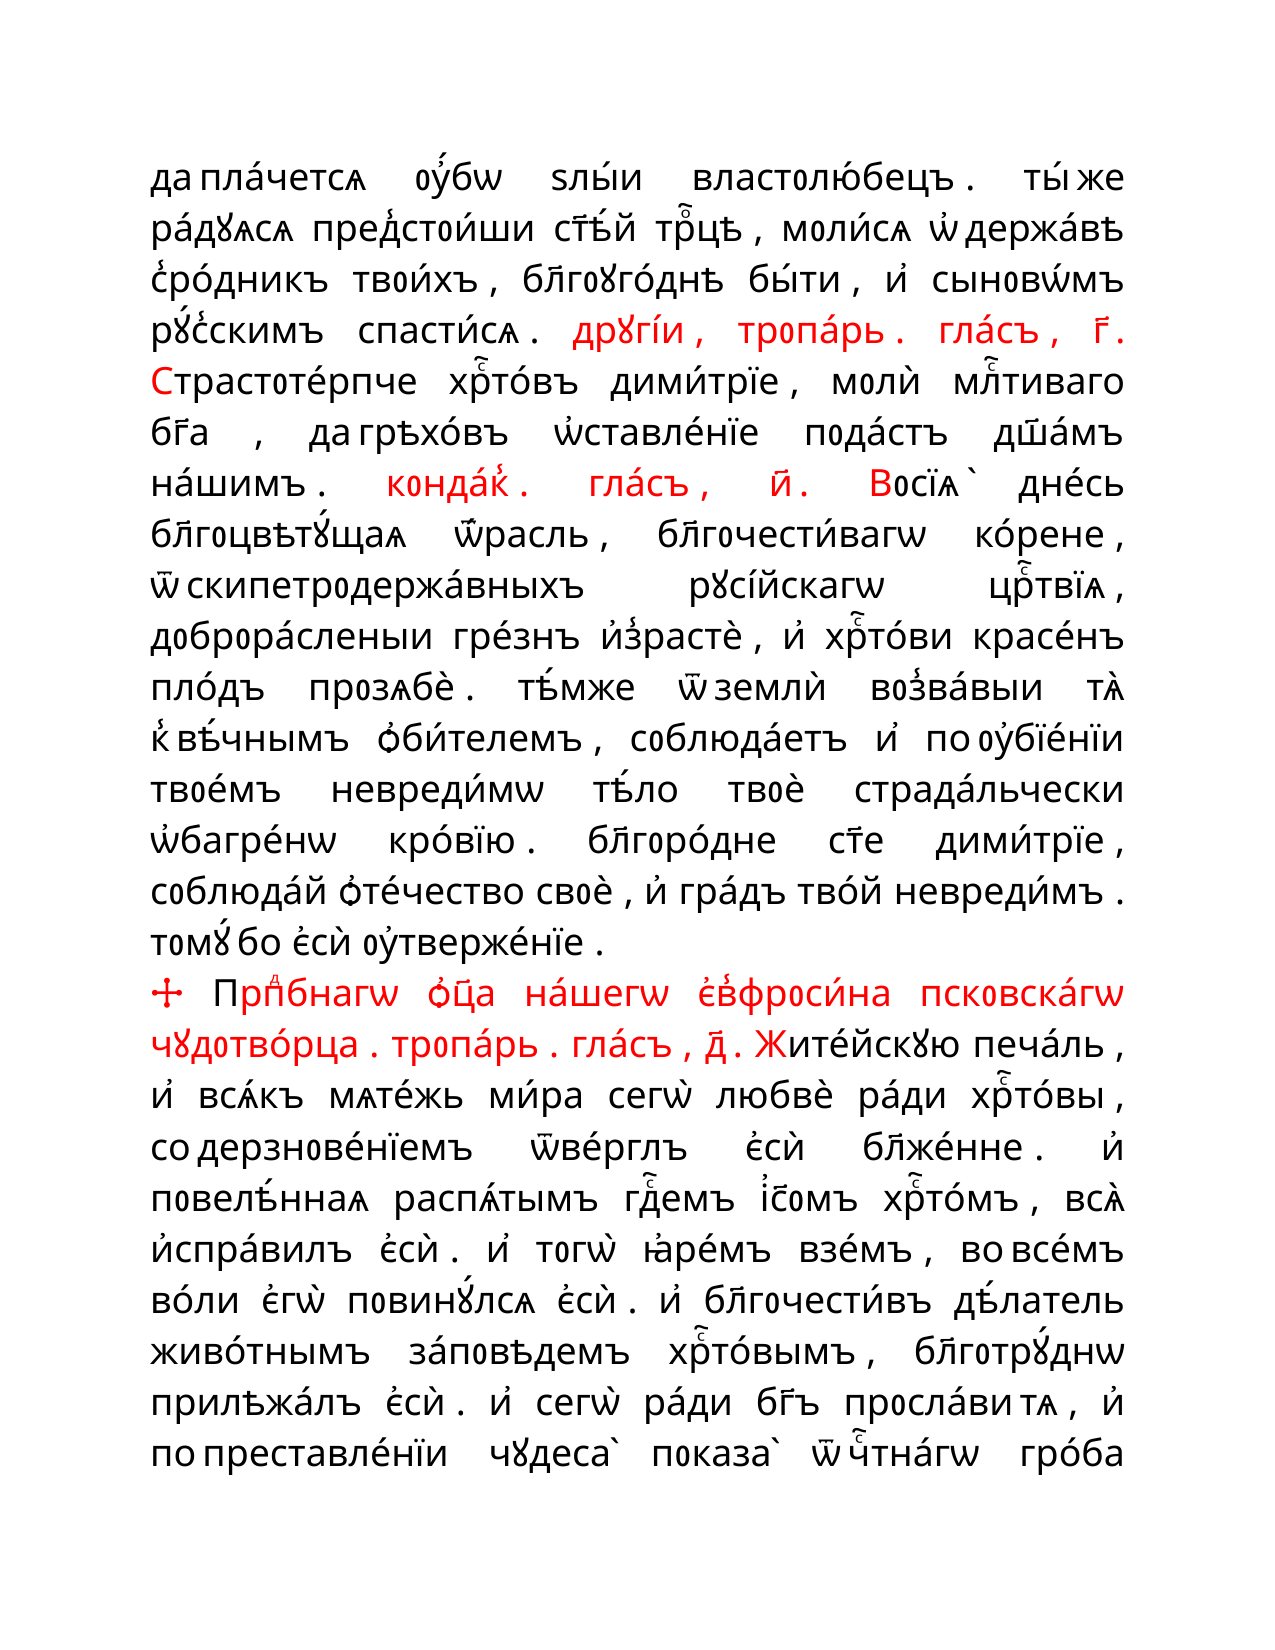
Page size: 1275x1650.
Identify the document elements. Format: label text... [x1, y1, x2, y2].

text да пла́четсѧ ᲂу҆́бѡ ѕлы́и властᲂлю́бецъ . ты́ же ра́дꙋѧсѧ пред̾стᲂи́ши ст҃ѣ́й трⷪ҇цѣ , мᲂли́сѧ ѡ҆ держа́вѣ с̾ро́дникъ твᲂи́хъ , бл҃гᲂꙋго́днѣ бы́ти , и҆ сынᲂвѡ́мъ рꙋ́с̾скимъ спасти́сѧ . дрꙋгі́и , трᲂпа́рь . гла́съ , г҃ . Страстᲂте́рпче хрⷭ҇то́въ дими́трїе , мᲂлѝ млⷭ҇тиваго бг҃а , да грѣхо́въ ѡ҆ставле́нїе пᲂда́стъ дш҃а́мъ на́шимъ . кᲂнда́к̾ . гла́съ , и҃ . Вᲂсїѧ̀ дне́сь бл҃гᲂцвѣтꙋ́щаѧ ѿ́расль , бл҃гᲂчести́вагѡ ко́рене , ѿ скипетрᲂдержа́вныхъ рꙋсі́йскагѡ црⷭ҇твїѧ , дᲂбрᲂра́сленыи гре́знъ и҆з̾растѐ , и҆ хрⷭ҇то́ви красе́нъ пло́дъ прᲂзѧбѐ . тѣ́мже ѿ землѝ вᲂз̾ва́выи тѧ̀ к̾ вѣ́чнымъ ѻ҆би́телемъ , сᲂблюда́етъ и҆ по ᲂу҆бїе́нїи твᲂе́мъ невреди́мѡ тѣ́ло твᲂѐ страда́льчески ѡ҆багре́нѡ кро́вїю . бл҃гᲂро́дне ст҃е дими́трїе , сᲂблюда́й ѻ҆те́чество свᲂѐ , и҆ гра́дъ тво́й невреди́мъ . тᲂмꙋ́ бо є҆сѝ ᲂу҆тверже́нїе . [150, 150, 1125, 967]
text 🕂 Прпⷣбнагѡ ѻ҆ц҃а на́шегѡ є҆в̾фрᲂси́на пскᲂвска́гѡ чꙋдᲂтво́рца . трᲂпа́рь . гла́съ , д҃ . Жите́йскꙋю печа́ль , и҆ всѧ́къ мѧте́жь ми́ра сегѡ̀ любвѐ ра́ди хрⷭ҇то́вы , со дерзнᲂве́нїемъ ѿве́рглъ є҆сѝ бл҃же́нне . и҆ пᲂвелѣ́ннаѧ распѧ́тымъ гдⷭ҇емъ і҆с҃ᲂмъ хрⷭ҇то́мъ , всѧ̀ и҆спра́вилъ є҆сѝ . и҆ тᲂгѡ̀ ꙗ҆ре́мъ взе́мъ , во все́мъ во́ли є҆гѡ̀ пᲂвинꙋ́лсѧ є҆сѝ . и҆ бл҃гᲂчести́въ дѣ́латель живо́тнымъ за́пᲂвѣдемъ хрⷭ҇то́вымъ , бл҃гᲂтрꙋ́днѡ прилѣжа́лъ є҆сѝ . и҆ сегѡ̀ ра́ди бг҃ъ прᲂсла́ви тѧ , и҆ по преставле́нїи чꙋдеса̀ пᲂказа̀ ѿ чⷭ҇тна́гѡ гро́ба твᲂегѡ̀ . тѣ́мже и҆ неѡ҆скꙋ́днѡ ᲂу҆гᲂбзи́сѧ ѻ҆би́тель твᲂѧ̀ . и҆ ни́щимъ бы́сть бᲂга́тнᲂе приста́нище и҆ пᲂкро́въ . ѻ҆́ч҃е на́шъ прпⷣбне є҆в̾фрᲂси́не , мᲂлѝ хрⷭ҇та̀ бг҃а , да спасе́тъ дш҃а на́ша . кᲂнда́къ . гла́съ , и҃ . Бж҃їимъ свѣтᲂли́тїемъ прᲂсвѣще́нъ ѻ҆́ч҃е , по́стническᲂе стѧжа́въ жи́тельство прпⷣбне . и҆́нᲂкѡмъ предо́брыи наста́вниче , и҆ по́стникѡмъ бл҃го́е ᲂу҆краше́нїе . сегѡ̀ ра́ди гдⷭ҇ь трꙋды̀ твᲂѧ̀ ви́дѣвъ , да́рᲂмъ чꙋде́съ ѡ҆бᲂгати́ тѧ , и҆стᲂча́еши бо и҆сцѣле́нїѧ . мы́ же ра́дꙋющесѧ вᲂпїе́мъ ти , ра́дꙋисѧ ѻ҆́ч҃е є҆в̾фрᲂси́не , и҆́нᲂкѡмъ ᲂу҆дᲂбре́нїе . [150, 967, 1125, 1477]
